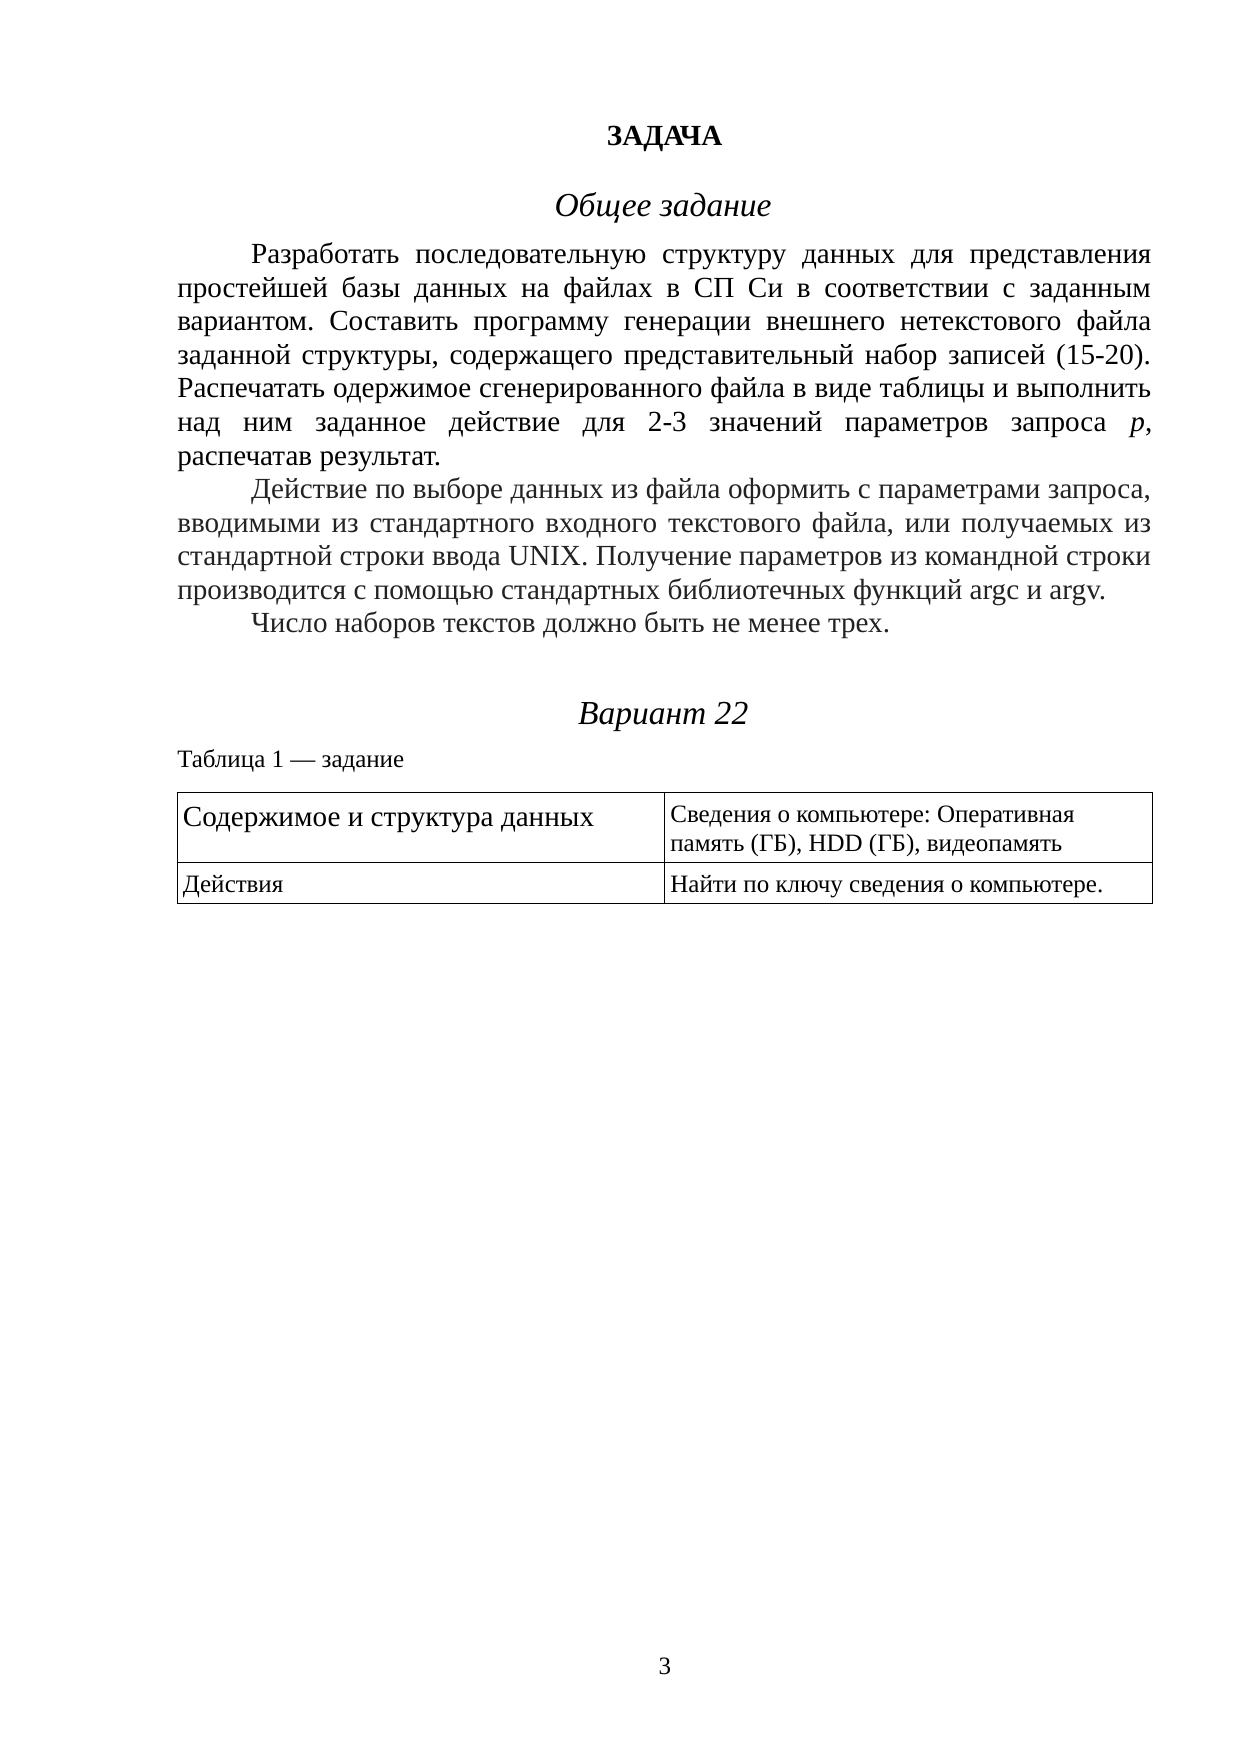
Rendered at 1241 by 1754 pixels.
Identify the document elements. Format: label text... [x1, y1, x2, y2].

table_cell Найти по ключу сведения о компьютере. [665, 863, 1152, 903]
text Число наборов текстов должно быть не менее трех. [177, 605, 1152, 639]
text Таблица 1 — задание [177, 744, 1152, 773]
table_cell Действия [178, 863, 664, 903]
subtitle Общее задание [177, 185, 1152, 224]
text Разработать последовательную структуру данных для представления простейшей базы данных на файлах в СП Си в соответствии с заданным вариантом. Составить программу генерации внешнего нетекстового файла заданной структуры, содержащего представительный набор записей (15-20). Распечатать одержимое сгенерированного файла в виде таблицы и выполнить над ним заданное действие для 2-3 значений параметров запроса р, распечатав результат. [177, 236, 1152, 471]
subtitle Задача [177, 118, 1152, 152]
table_header Сведения о компьютере: Оперативная память (ГБ), HDD (ГБ), видеопамять [665, 793, 1152, 862]
subtitle Вариант 22 [177, 693, 1152, 732]
text Действие по выборе данных из файла оформить с параметрами запроса, вводимыми из стандартного входного текстового файла, или получаемых из стандартной строки ввода UNIX. Получение параметров из командной строки производится с помощью стандартных библиотечных функций argc и argv. [177, 471, 1152, 605]
table_header Содержимое и структура данных [178, 793, 664, 862]
